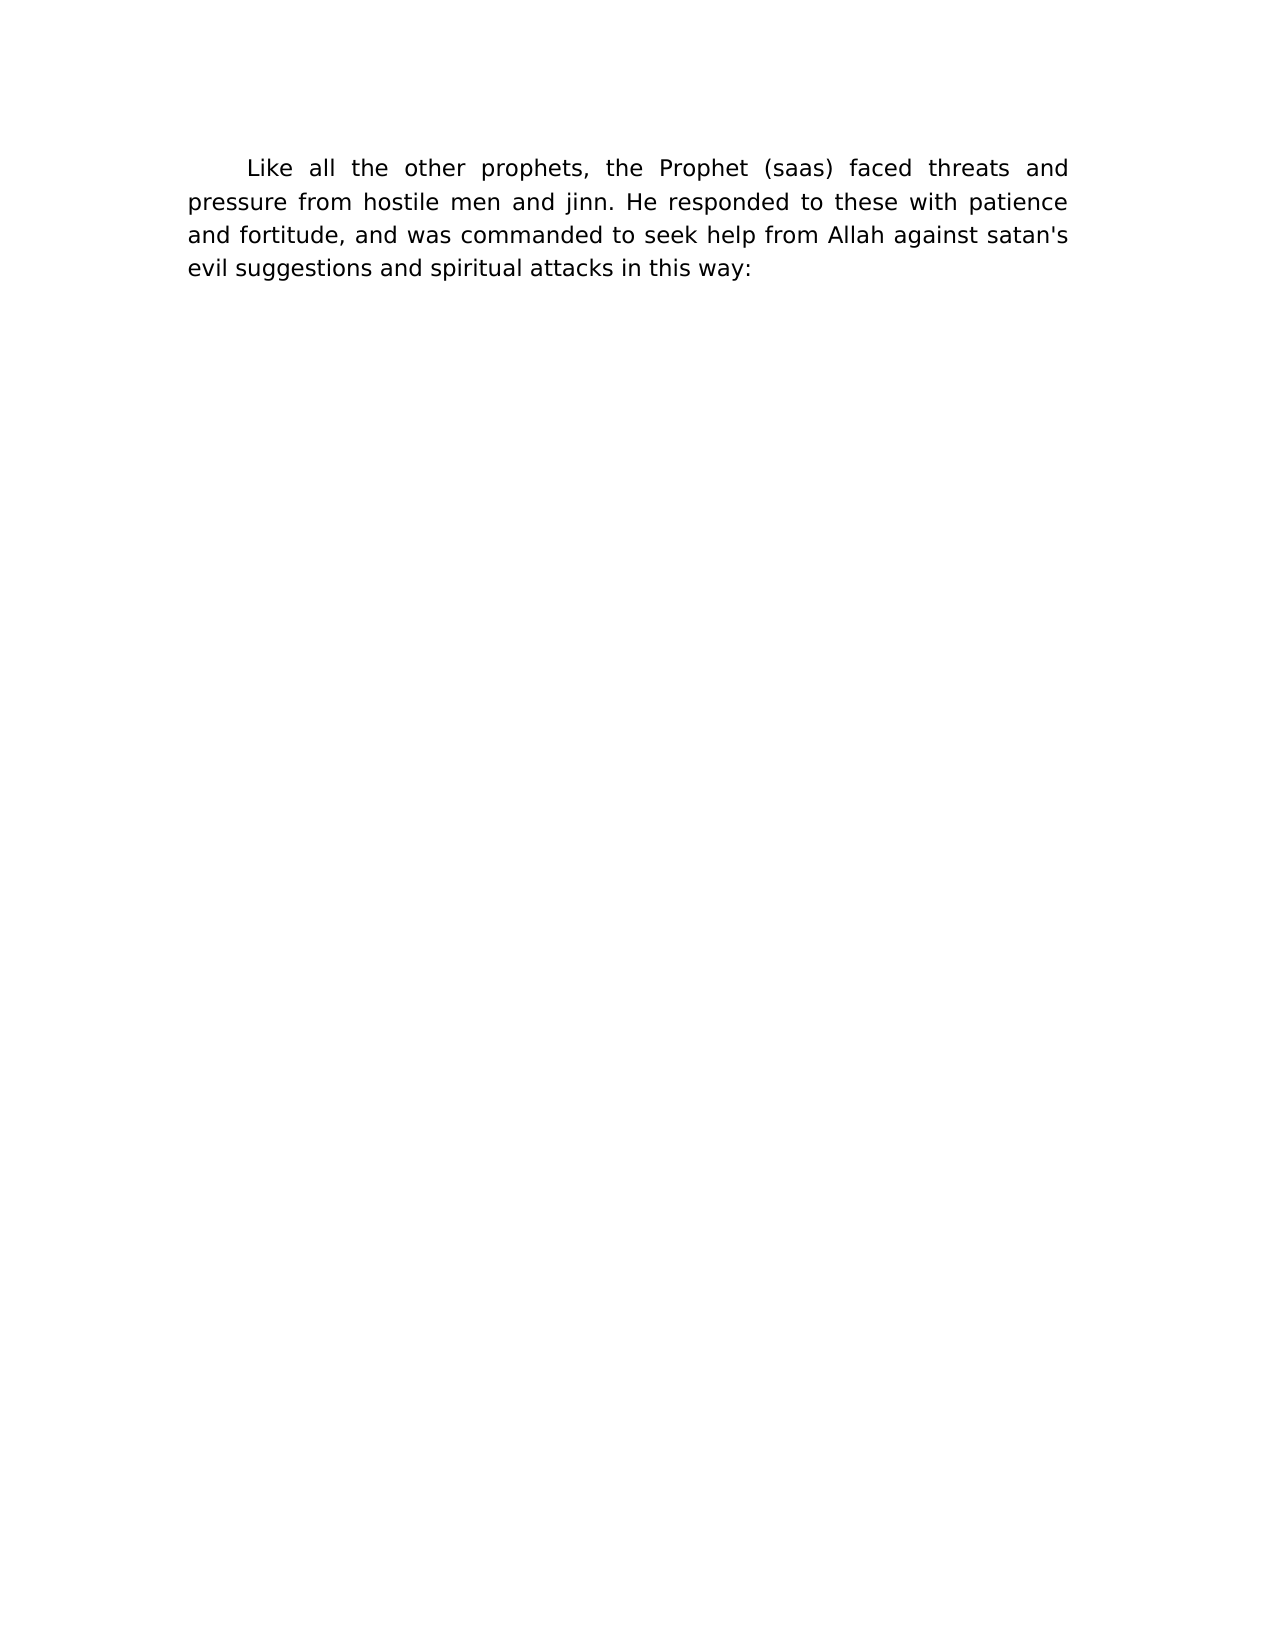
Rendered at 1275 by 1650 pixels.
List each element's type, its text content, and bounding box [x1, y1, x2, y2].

text Like all the other prophets, the Prophet (saas) faced threats and pressure from hostile men and jinn. He responded to these with patience and fortitude, and was commanded to seek help from Allah against satan's evil suggestions and spiritual attacks in this way: [187, 150, 1070, 283]
